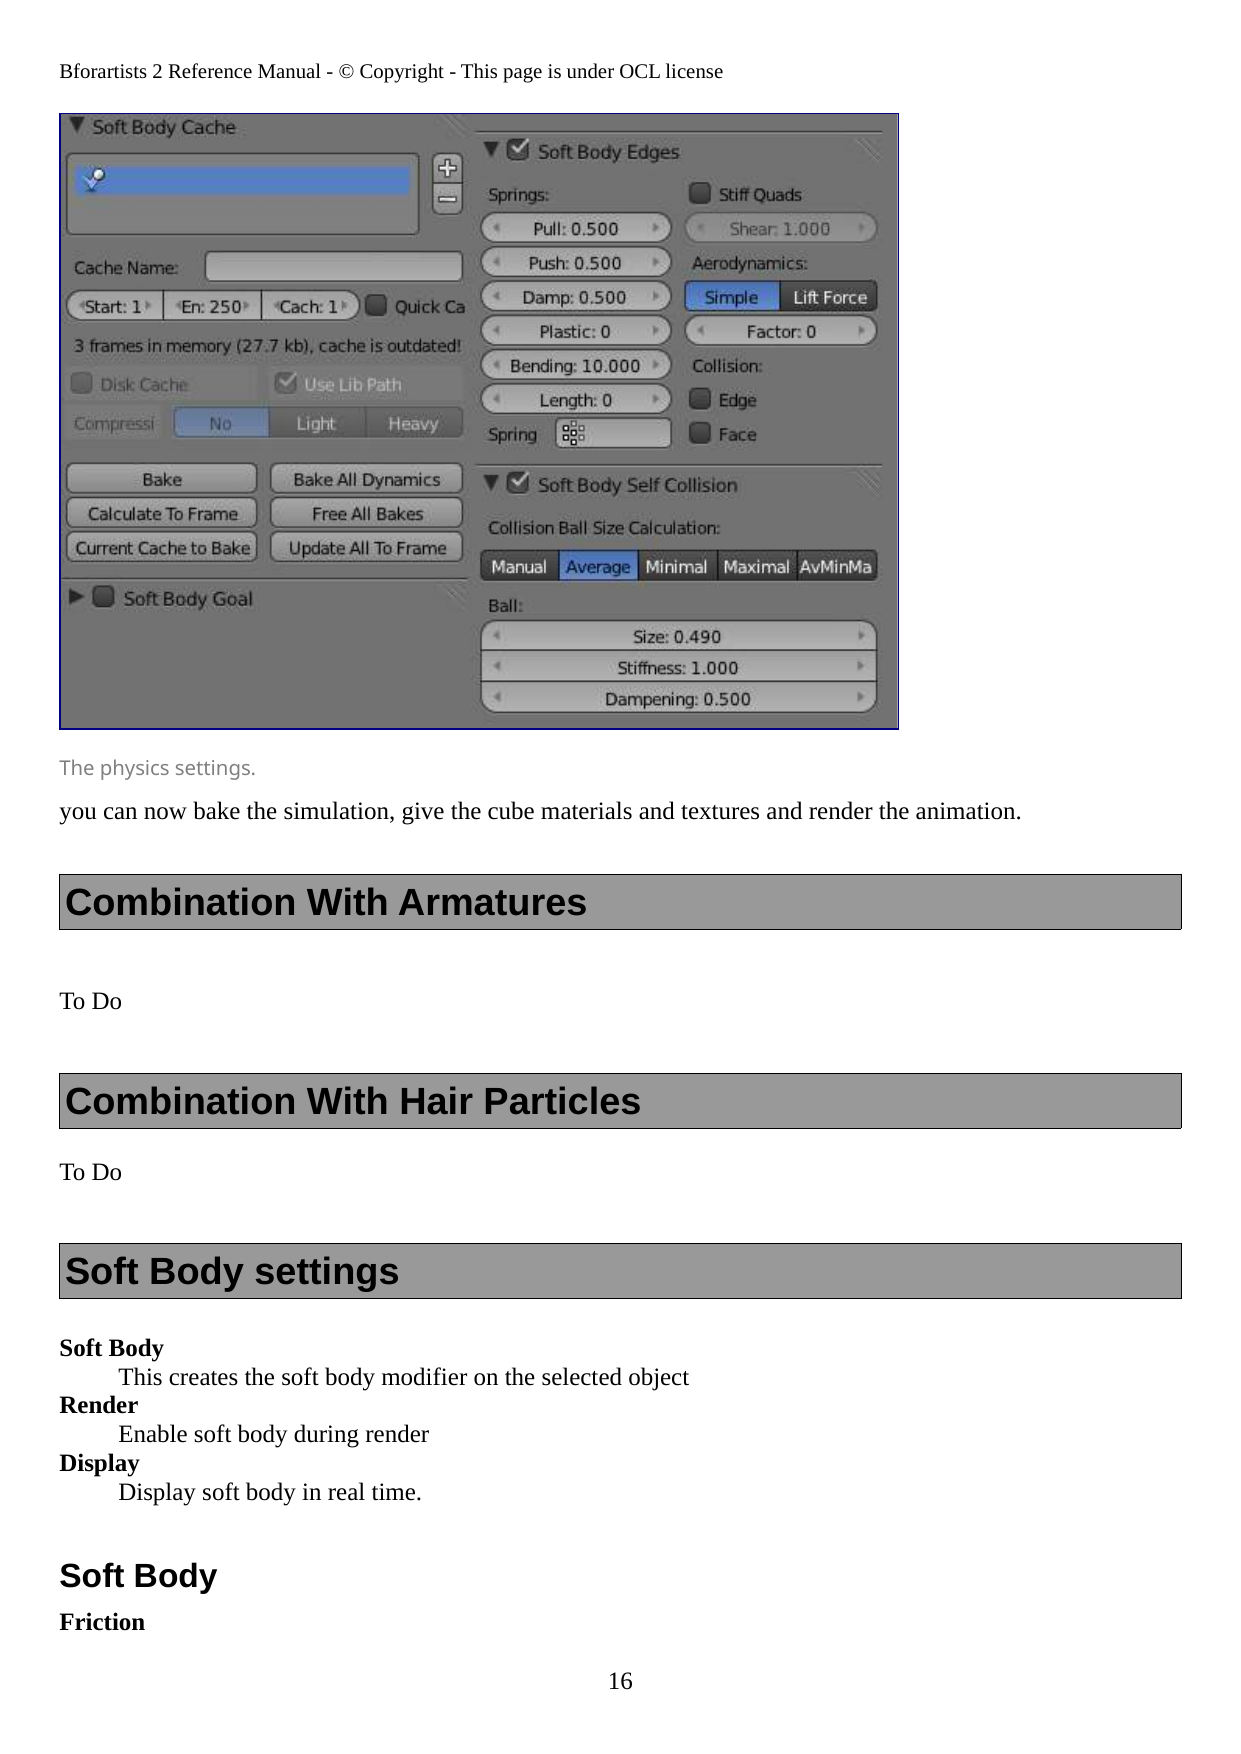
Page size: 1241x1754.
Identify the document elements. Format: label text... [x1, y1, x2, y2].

list Enable soft body during render [118, 1419, 1181, 1448]
list Display soft body in real time. [118, 1477, 1181, 1505]
subtitle Friction [59, 1607, 1181, 1636]
subtitle Display [59, 1448, 1181, 1477]
text The physics settings. [59, 750, 1181, 781]
subtitle Soft Body [59, 1556, 1181, 1594]
text To Do [59, 1129, 1181, 1186]
subtitle Render [59, 1390, 1181, 1419]
table_header Combination With Armatures [60, 875, 1181, 929]
list This creates the soft body modifier on the selected object [118, 1362, 1181, 1390]
table_header Combination With Hair Particles [60, 1074, 1181, 1128]
text To Do [59, 986, 1181, 1015]
table_header Soft Body settings [60, 1244, 1181, 1298]
subtitle Soft Body [59, 1333, 1181, 1362]
text you can now bake the simulation, give the cube materials and textures and render the animation. [59, 796, 1181, 824]
picture [61, 114, 898, 728]
